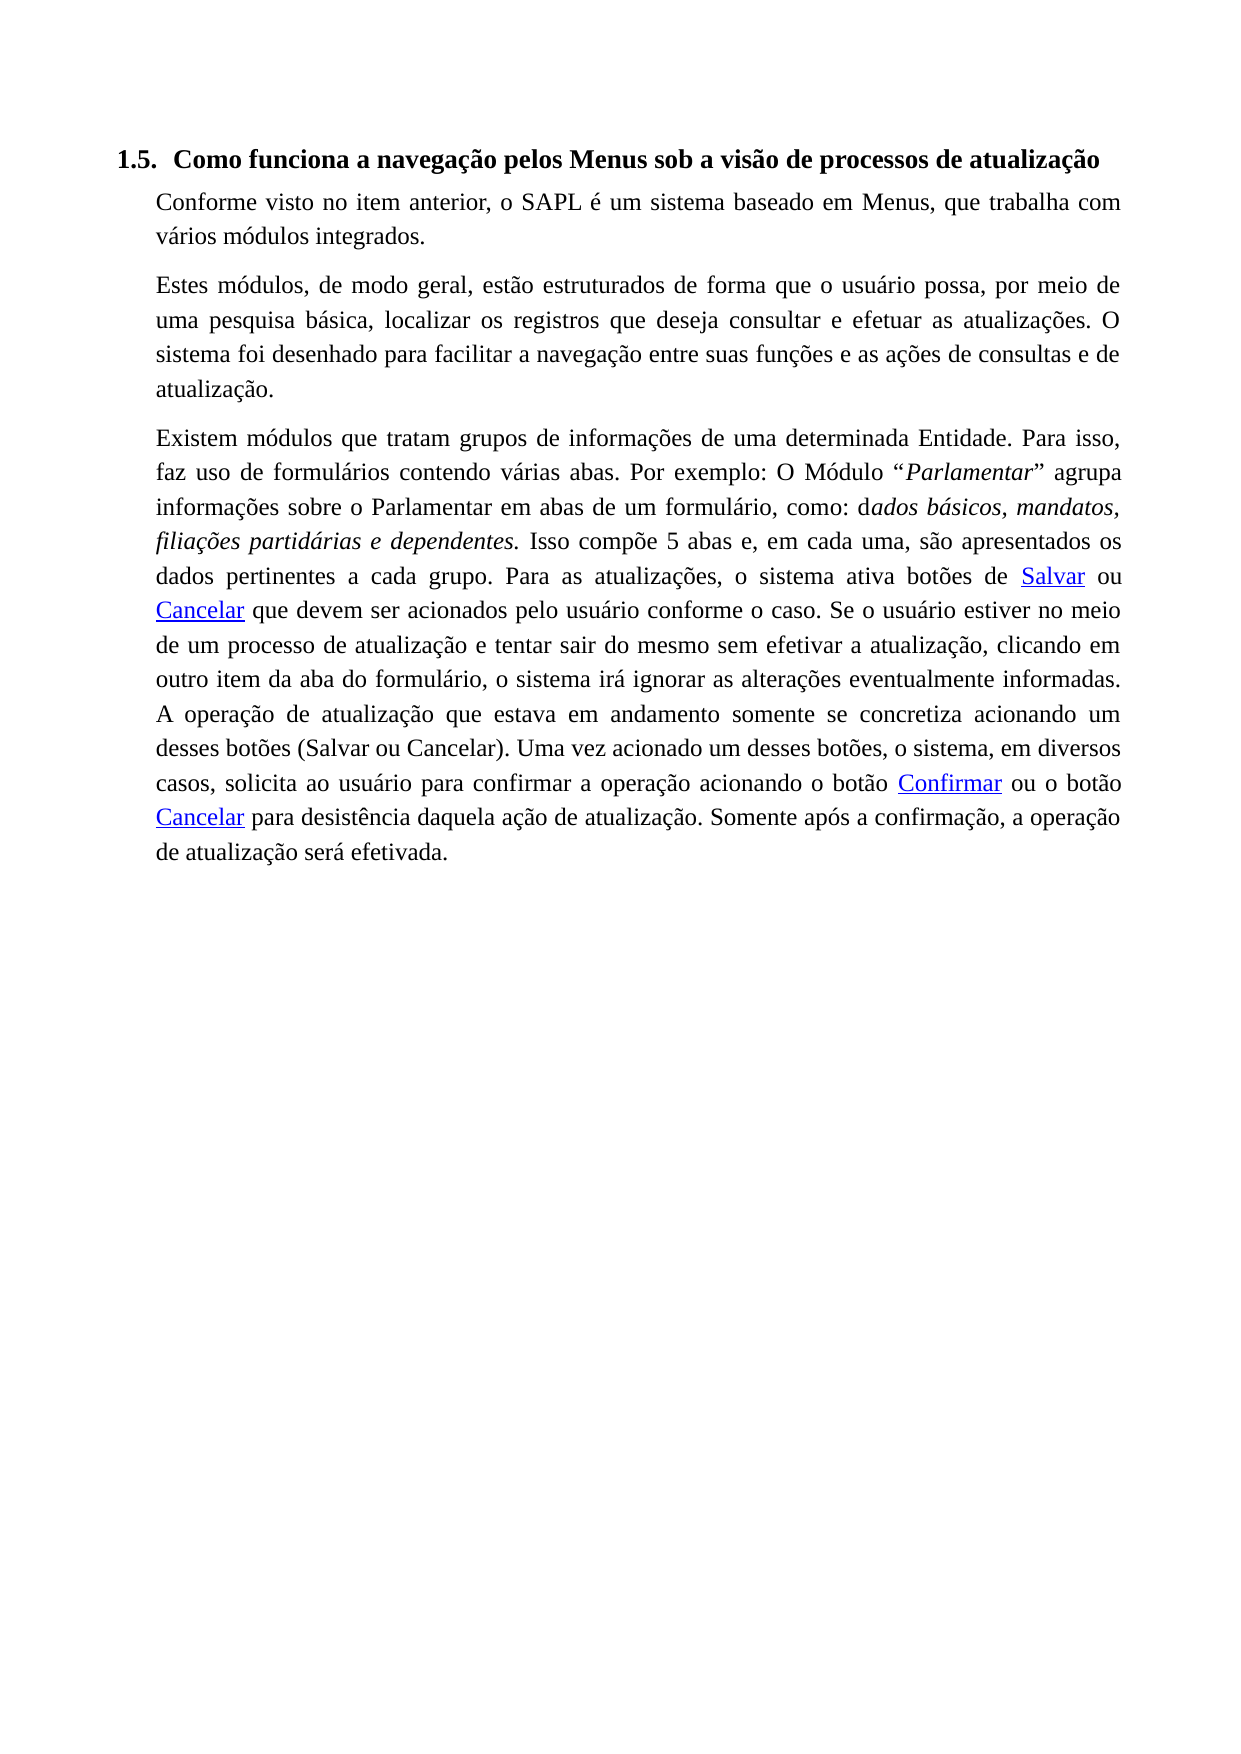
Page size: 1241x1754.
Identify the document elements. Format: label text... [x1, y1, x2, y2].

subtitle 1.5. Como funciona a navegação pelos Menus sob a visão de processos de atualização [117, 143, 1122, 174]
text Conforme visto no item anterior, o SAPL é um sistema baseado em Menus, que trabalha com vários módulos integrados. [156, 187, 1122, 250]
text Estes módulos, de modo geral, estão estruturados de forma que o usuário possa, por meio de uma pesquisa básica, localizar os registros que deseja consultar e efetuar as atualizações. O sistema foi desenhado para facilitar a navegação entre suas funções e as ações de consultas e de atualização. [156, 270, 1122, 402]
text Existem módulos que tratam grupos de informações de uma determinada Entidade. Para isso, faz uso de formulários contendo várias abas. Por exemplo: O Módulo “Parlamentar” agrupa informações sobre o Parlamentar em abas de um formulário, como: dados básicos, mandatos, filiações partidárias e dependentes. Isso compõe 5 abas e, em cada uma, são apresentados os dados pertinentes a cada grupo. Para as atualizações, o sistema ativa botões de Salvar ou Cancelar que devem ser acionados pelo usuário conforme o caso. Se o usuário estiver no meio de um processo de atualização e tentar sair do mesmo sem efetivar a atualização, clicando em outro item da aba do formulário, o sistema irá ignorar as alterações eventualmente informadas. A operação de atualização que estava em andamento somente se concretiza acionando um desses botões (Salvar ou Cancelar). Uma vez acionado um desses botões, o sistema, em diversos casos, solicita ao usuário para confirmar a operação acionando o botão Confirmar ou o botão Cancelar para desistência daquela ação de atualização. Somente após a confirmação, a operação de atualização será efetivada. [156, 423, 1122, 865]
